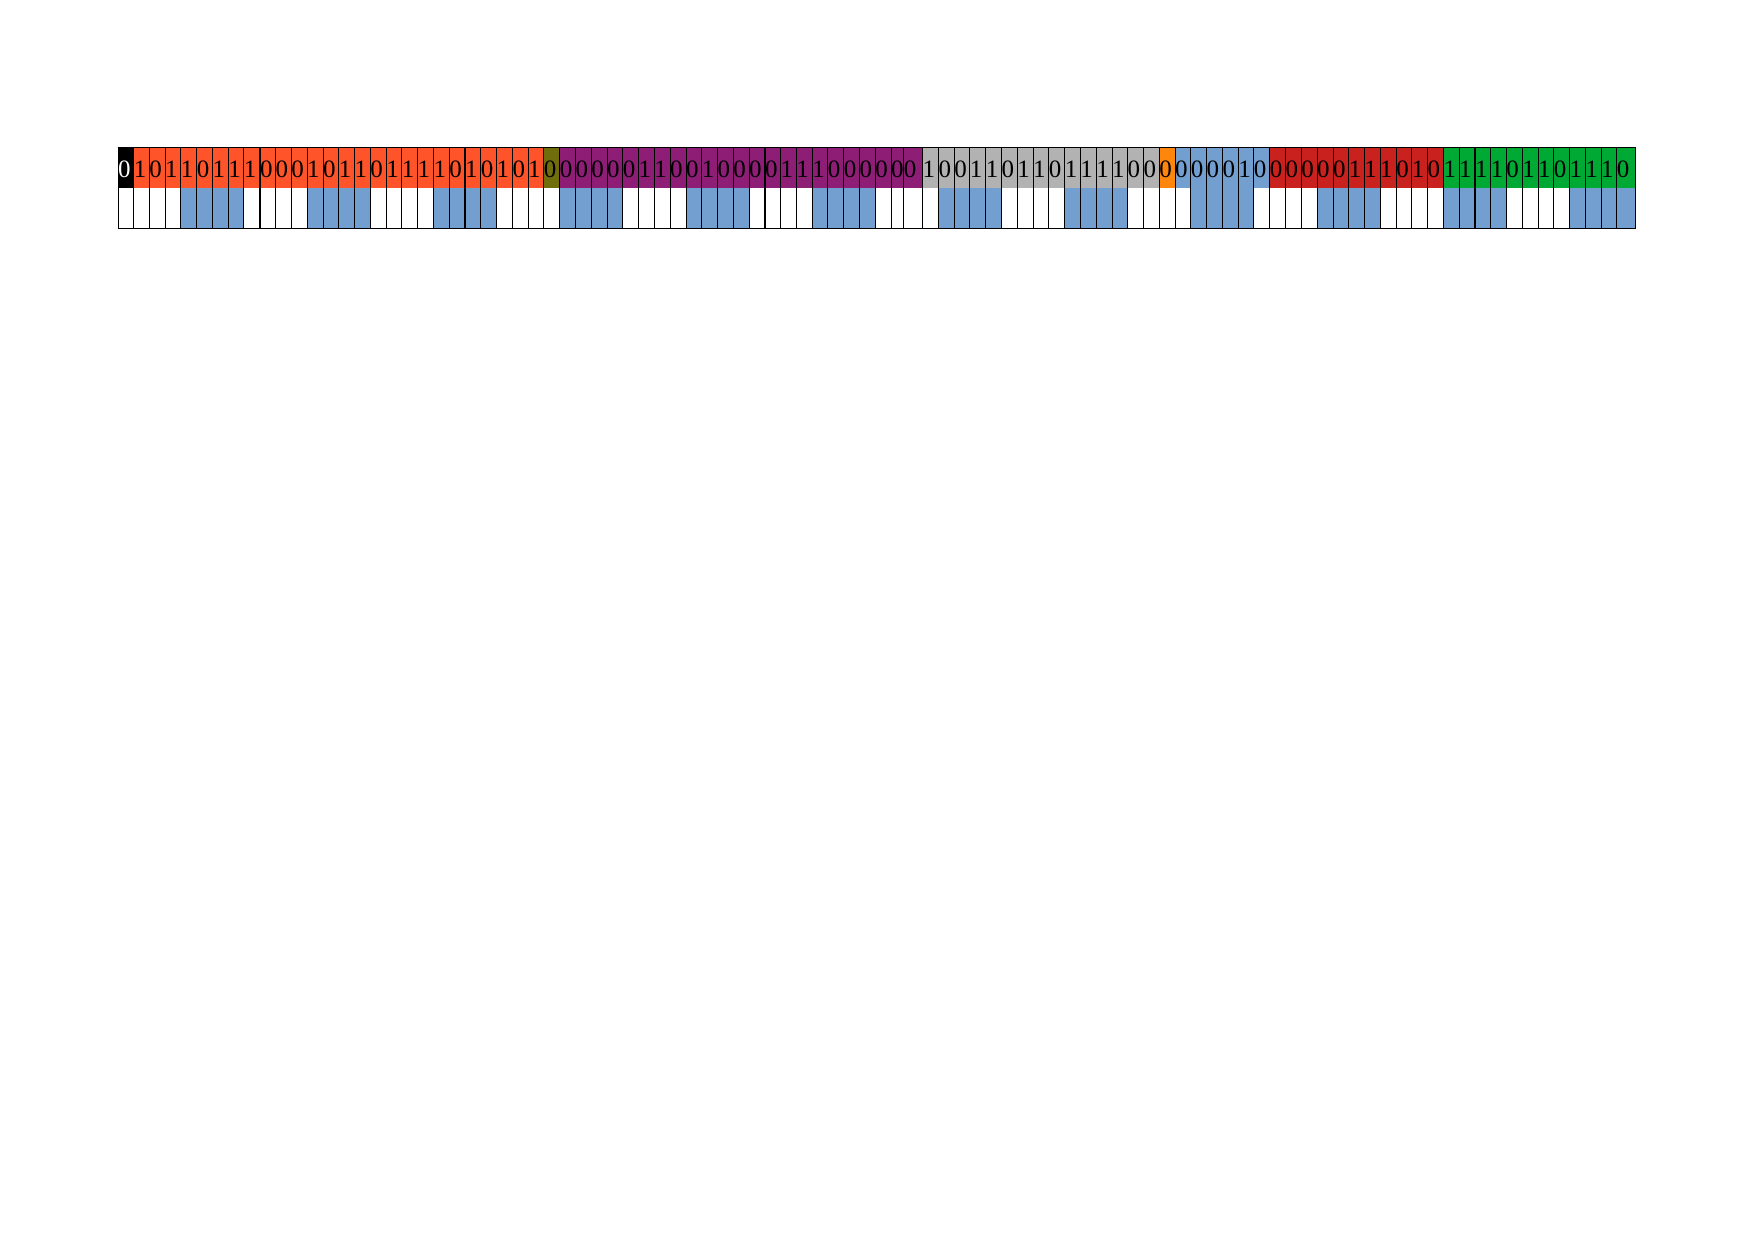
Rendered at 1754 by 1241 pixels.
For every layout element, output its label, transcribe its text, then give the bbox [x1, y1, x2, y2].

table_cell [687, 188, 701, 228]
table_header 1 [418, 148, 433, 188]
table_header 1 [387, 148, 401, 188]
table_header 1 [923, 148, 938, 188]
table_cell [860, 188, 875, 228]
table_header 0 [1207, 148, 1222, 188]
table_cell [1586, 188, 1601, 228]
table_cell [1302, 188, 1317, 228]
table_cell [450, 188, 464, 228]
table_header 1 [1491, 148, 1506, 188]
table_header 0 [481, 148, 496, 188]
table_header 1 [1444, 148, 1459, 188]
table_cell [1049, 188, 1064, 228]
table_header 0 [1507, 148, 1522, 188]
table_cell [923, 188, 938, 228]
table_cell [1081, 188, 1096, 228]
table_cell [1223, 188, 1238, 228]
table_cell [1397, 188, 1411, 228]
table_cell [904, 188, 922, 228]
table_cell [1176, 188, 1190, 228]
table_header 0 [197, 148, 212, 188]
table_cell [813, 188, 827, 228]
table_cell [955, 188, 969, 228]
table_header 1 [1239, 148, 1253, 188]
table_cell [797, 188, 812, 228]
table_header 0 [766, 148, 780, 188]
table_header 1 [1523, 148, 1538, 188]
table_cell [844, 188, 859, 228]
table_header 0 [560, 148, 575, 188]
table_header 0 [892, 148, 903, 188]
table_cell [639, 188, 654, 228]
table_cell [560, 188, 575, 228]
table_header 0 [513, 148, 528, 188]
table_header 0 [1617, 148, 1635, 188]
table_cell [1570, 188, 1585, 228]
table_header 1 [308, 148, 323, 188]
table_cell [292, 188, 307, 228]
table_cell [371, 188, 386, 228]
table_header 0 [1286, 148, 1301, 188]
table_cell [229, 188, 243, 228]
table_header 1 [1476, 148, 1490, 188]
table_cell [1523, 188, 1538, 228]
table_header 0 [750, 148, 764, 188]
table_header 1 [213, 148, 228, 188]
table_cell [497, 188, 512, 228]
table_header 1 [166, 148, 180, 188]
table_header 0 [324, 148, 338, 188]
table_header 0 [844, 148, 859, 188]
table_header 1 [1570, 148, 1585, 188]
table_header 0 [1397, 148, 1411, 188]
table_cell [734, 188, 749, 228]
table_cell [166, 188, 180, 228]
table_cell [1365, 188, 1380, 228]
table_header 0 [876, 148, 891, 188]
table_cell [134, 188, 149, 228]
table_cell [781, 188, 796, 228]
table_header 1 [1602, 148, 1616, 188]
table_header 0 [450, 148, 464, 188]
table_header 0 [1160, 148, 1175, 188]
table_header 1 [639, 148, 654, 188]
table_cell [750, 188, 764, 228]
table_header 0 [1049, 148, 1064, 188]
table_cell [592, 188, 607, 228]
table_cell [513, 188, 528, 228]
table_cell [308, 188, 323, 228]
table_header 1 [1034, 148, 1048, 188]
table_cell [339, 188, 354, 228]
table_header 1 [181, 148, 196, 188]
table_cell [1539, 188, 1553, 228]
table_cell [418, 188, 433, 228]
table_header 1 [1412, 148, 1427, 188]
table_header 0 [150, 148, 165, 188]
table_cell [1286, 188, 1301, 228]
table_cell [702, 188, 717, 228]
table_header 0 [261, 148, 275, 188]
table_header 0 [687, 148, 701, 188]
table_header 1 [339, 148, 354, 188]
table_cell [1507, 188, 1522, 228]
table_header 0 [371, 148, 386, 188]
table_cell [671, 188, 686, 228]
table_header 1 [702, 148, 717, 188]
table_cell [1412, 188, 1427, 228]
table_header 0 [544, 148, 559, 188]
table_cell [876, 188, 891, 228]
table_cell [623, 188, 638, 228]
table_header 1 [781, 148, 796, 188]
table_header 0 [1002, 148, 1017, 188]
table_header 0 [1318, 148, 1333, 188]
table_header 0 [904, 148, 922, 188]
table_header 1 [229, 148, 243, 188]
table_cell [1349, 188, 1364, 228]
table_header 0 [718, 148, 733, 188]
table_cell [1460, 188, 1474, 228]
table_cell [1018, 188, 1033, 228]
table_cell [276, 188, 291, 228]
table_cell [1334, 188, 1348, 228]
table_cell [1034, 188, 1048, 228]
table_header 0 [828, 148, 843, 188]
table_header 0 [1554, 148, 1569, 188]
table_cell [402, 188, 417, 228]
table_cell [1491, 188, 1506, 228]
table_header 0 [955, 148, 969, 188]
table_cell [181, 188, 196, 228]
table_header 0 [576, 148, 591, 188]
table_header 1 [497, 148, 512, 188]
table_header 0 [592, 148, 607, 188]
table_header 0 [1302, 148, 1317, 188]
table_cell [213, 188, 228, 228]
table_header 1 [244, 148, 259, 188]
table_cell [1160, 188, 1175, 228]
table_cell [434, 188, 449, 228]
table_header 1 [797, 148, 812, 188]
table_header 0 [1223, 148, 1238, 188]
table_header 1 [1018, 148, 1033, 188]
table_cell [986, 188, 1001, 228]
table_header 0 [276, 148, 291, 188]
table_cell [355, 188, 370, 228]
table_header 0 [608, 148, 622, 188]
table_cell [828, 188, 843, 228]
table_cell [1207, 188, 1222, 228]
table_cell [481, 188, 496, 228]
table_header 0 [860, 148, 875, 188]
table_cell [1428, 188, 1443, 228]
table_header 1 [1113, 148, 1127, 188]
table_cell [1602, 188, 1616, 228]
table_cell [1065, 188, 1080, 228]
table_header 1 [529, 148, 543, 188]
table_cell [608, 188, 622, 228]
table_cell [1617, 188, 1635, 228]
table_cell [1191, 188, 1206, 228]
table_cell [1144, 188, 1159, 228]
table_cell [1554, 188, 1569, 228]
table_header 0 [939, 148, 954, 188]
table_header 1 [402, 148, 417, 188]
table_header 1 [1081, 148, 1096, 188]
table_cell [1239, 188, 1253, 228]
table_header 1 [466, 148, 480, 188]
table_cell [544, 188, 559, 228]
table_cell [718, 188, 733, 228]
table_header 1 [1349, 148, 1364, 188]
table_header 1 [1065, 148, 1080, 188]
table_header 0 [1191, 148, 1206, 188]
table_cell [1097, 188, 1112, 228]
table_header 1 [1365, 148, 1380, 188]
table_header 0 [1144, 148, 1159, 188]
table_header 1 [655, 148, 670, 188]
table_header 1 [813, 148, 827, 188]
table_cell [529, 188, 543, 228]
table_header 1 [434, 148, 449, 188]
table_cell [1444, 188, 1459, 228]
table_cell [766, 188, 780, 228]
table_header 0 [1128, 148, 1143, 188]
table_cell [1113, 188, 1127, 228]
table_header 0 [1334, 148, 1348, 188]
table_header 0 [1270, 148, 1285, 188]
table_cell [466, 188, 480, 228]
table_cell [387, 188, 401, 228]
table_header 1 [1586, 148, 1601, 188]
table_header 1 [355, 148, 370, 188]
table_header 1 [1460, 148, 1474, 188]
table_header 1 [986, 148, 1001, 188]
table_cell [261, 188, 275, 228]
table_cell [892, 188, 903, 228]
table_cell [1002, 188, 1017, 228]
table_header 0 [292, 148, 307, 188]
table_cell [150, 188, 165, 228]
table_cell [939, 188, 954, 228]
table_cell [197, 188, 212, 228]
table_cell [1254, 188, 1269, 228]
table_header 0 [119, 148, 133, 188]
table_cell [1476, 188, 1490, 228]
table_cell [244, 188, 259, 228]
table_header 0 [1254, 148, 1269, 188]
table_cell [324, 188, 338, 228]
table_header 1 [1097, 148, 1112, 188]
table_header 0 [1176, 148, 1190, 188]
table_cell [1128, 188, 1143, 228]
table_header 0 [734, 148, 749, 188]
table_header 1 [1539, 148, 1553, 188]
table_cell [970, 188, 985, 228]
table_cell [576, 188, 591, 228]
table_cell [119, 188, 133, 228]
table_header 0 [1428, 148, 1443, 188]
table_cell [655, 188, 670, 228]
table_header 0 [671, 148, 686, 188]
table_cell [1318, 188, 1333, 228]
table_header 1 [1381, 148, 1396, 188]
table_cell [1270, 188, 1285, 228]
table_header 0 [623, 148, 638, 188]
table_header 1 [970, 148, 985, 188]
table_cell [1381, 188, 1396, 228]
